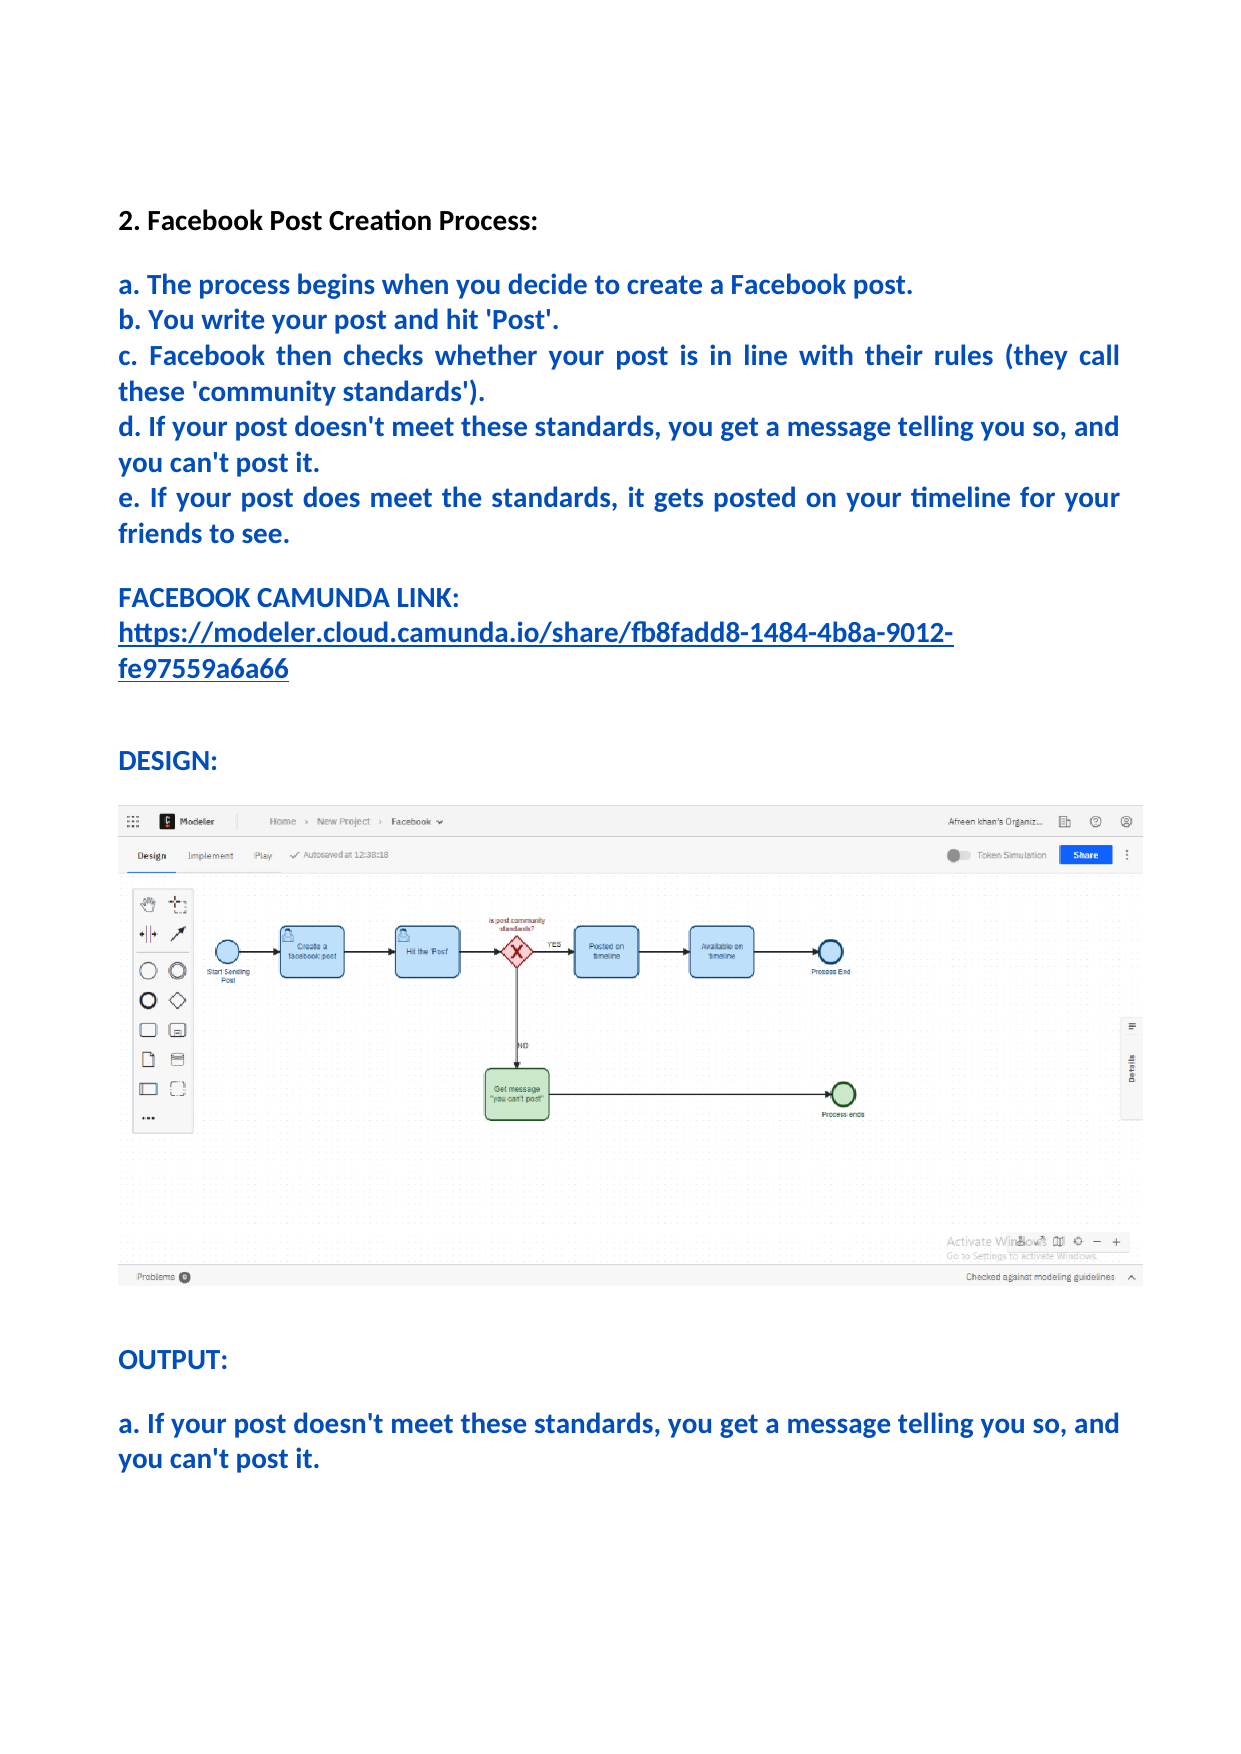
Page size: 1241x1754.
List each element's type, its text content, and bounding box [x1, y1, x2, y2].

text https://modeler.cloud.camunda.io/share/fb8fadd8-1484-4b8a-9012-fe97559a6a66 [118, 614, 1122, 686]
text OUTPUT: [118, 1341, 1122, 1377]
text 2. Facebook Post Creation Process: [118, 202, 1122, 238]
text FACEBOOK CAMUNDA LINK: [118, 579, 1122, 614]
text e. If your post does meet the standards, it gets posted on your timeline for your friends to see. [118, 479, 1122, 551]
text DESIGN: [118, 742, 1122, 777]
text c. Facebook then checks whether your post is in line with their rules (they call these 'community standards'). [118, 337, 1122, 408]
text a. If your post doesn't meet these standards, you get a message telling you so, and you can't post it. [118, 1405, 1122, 1476]
text b. You write your post and hit 'Post'. [118, 301, 1122, 337]
text a. The process begins when you decide to create a Facebook post. [118, 266, 1122, 301]
text d. If your post doesn't meet these standards, you get a message telling you so, and you can't post it. [118, 408, 1122, 479]
